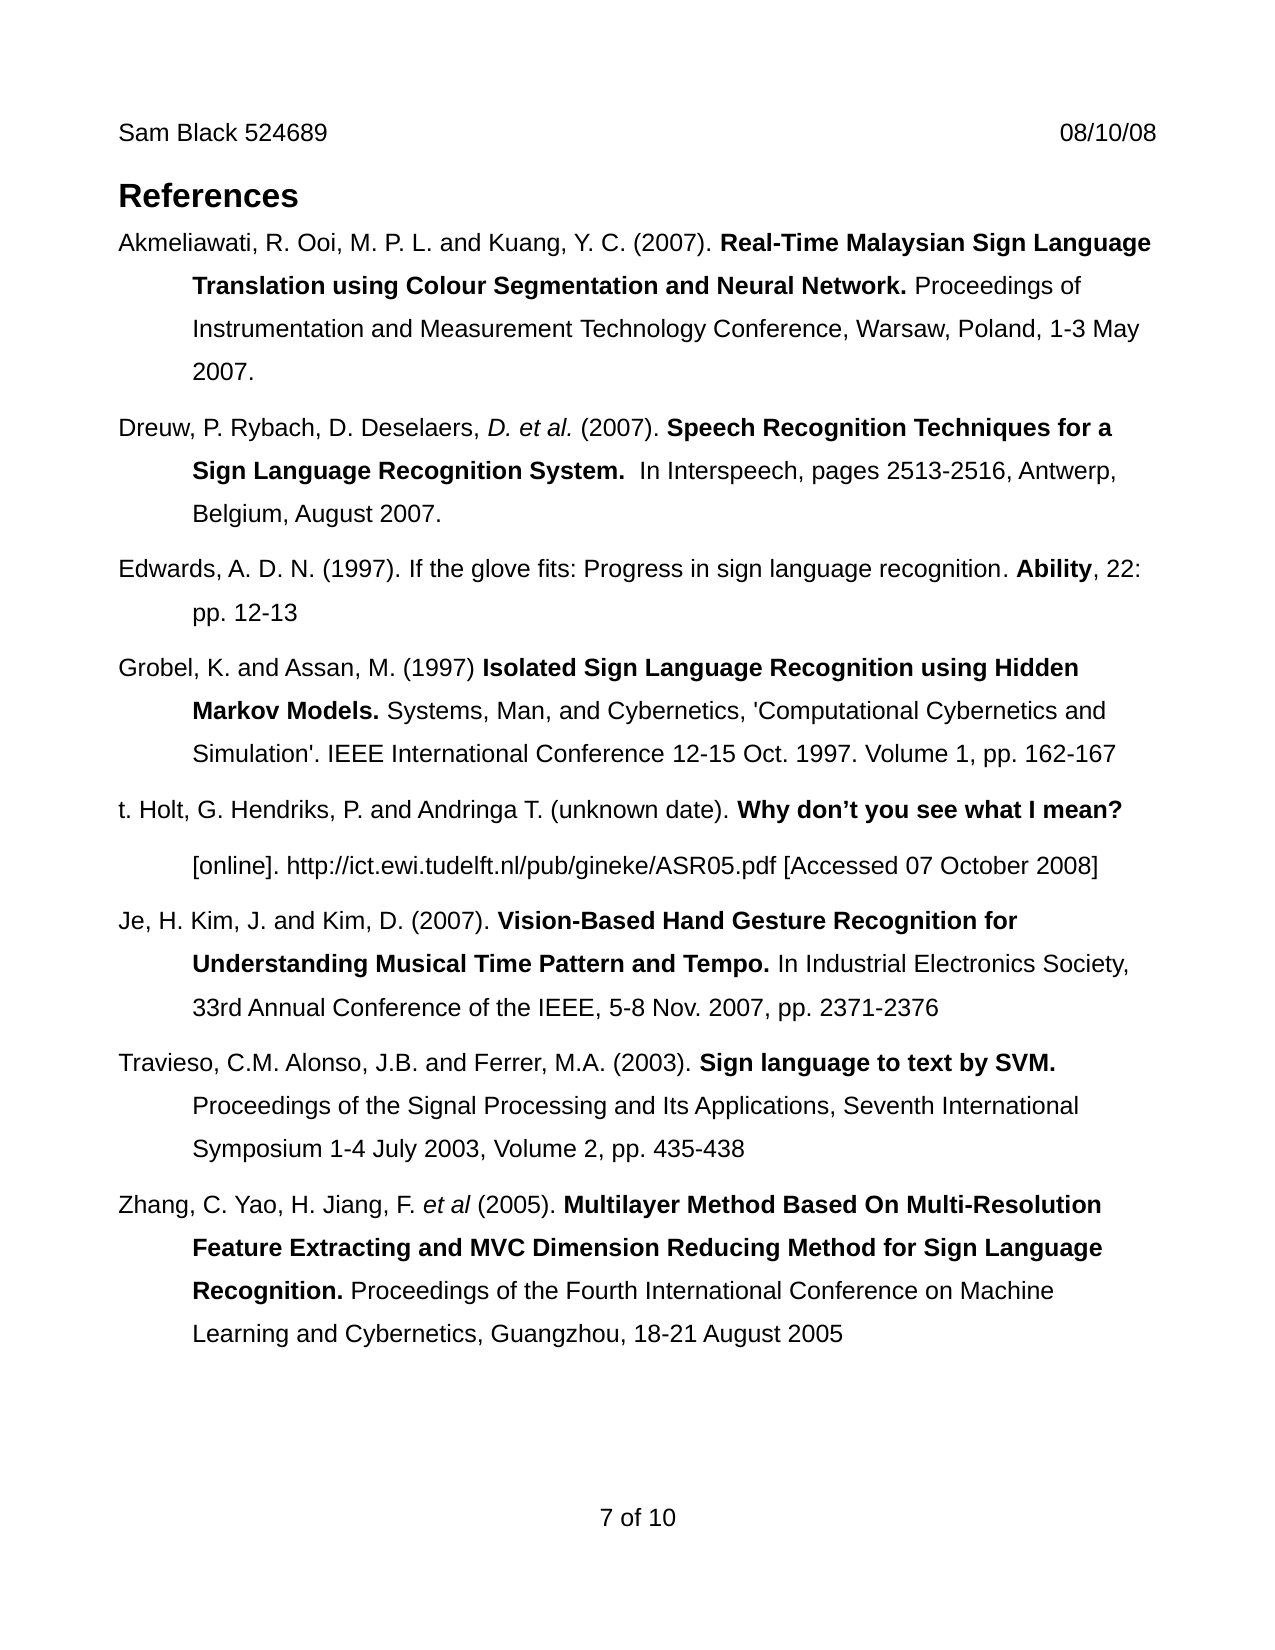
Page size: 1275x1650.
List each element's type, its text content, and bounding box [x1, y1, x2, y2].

text Grobel, K. and Assan, M. (1997) Isolated Sign Language Recognition using Hidden Markov Models. Systems, Man, and Cybernetics, 'Computational Cybernetics and Simulation'. IEEE International Conference 12-15 Oct. 1997. Volume 1, pp. 162-167 [118, 653, 1157, 768]
text Akmeliawati, R. Ooi, M. P. L. and Kuang, Y. C. (2007). Real-Time Malaysian Sign Language Translation using Colour Segmentation and Neural Network. Proceedings of Instrumentation and Measurement Technology Conference, Warsaw, Poland, 1-3 May 2007. [118, 227, 1157, 386]
text t. Holt, G. Hendriks, P. and Andringa T. (unknown date). Why don’t you see what I mean? [118, 795, 1157, 824]
subtitle References [118, 176, 1157, 215]
text Zhang, C. Yao, H. Jiang, F. et al (2005). Multilayer Method Based On Multi-Resolution Feature Extracting and MVC Dimension Reducing Method for Sign Language Recognition. Proceedings of the Fourth International Conference on Machine Learning and Cybernetics, Guangzhou, 18-21 August 2005 [118, 1190, 1157, 1348]
text Je, H. Kim, J. and Kim, D. (2007). Vision-Based Hand Gesture Recognition for Understanding Musical Time Pattern and Tempo. In Industrial Electronics Society, 33rd Annual Conference of the IEEE, 5-8 Nov. 2007, pp. 2371-2376 [118, 906, 1157, 1021]
text Travieso, C.M. Alonso, J.B. and Ferrer, M.A. (2003). Sign language to text by SVM. Proceedings of the Signal Processing and Its Applications, Seventh International Symposium 1-4 July 2003, Volume 2, pp. 435-438 [118, 1048, 1157, 1163]
text Edwards, A. D. N. (1997). If the glove fits: Progress in sign language recognition. Ability, 22: pp. 12-13 [118, 554, 1157, 626]
text Dreuw, P. Rybach, D. Deselaers, D. et al. (2007). Speech Recognition Techniques for a Sign Language Recognition System. In Interspeech, pages 2513-2516, Antwerp, Belgium, August 2007. [118, 412, 1157, 527]
text [online]. http://ict.ewi.tudelft.nl/pub/gineke/ASR05.pdf [Accessed 07 October 2008] [118, 851, 1157, 879]
